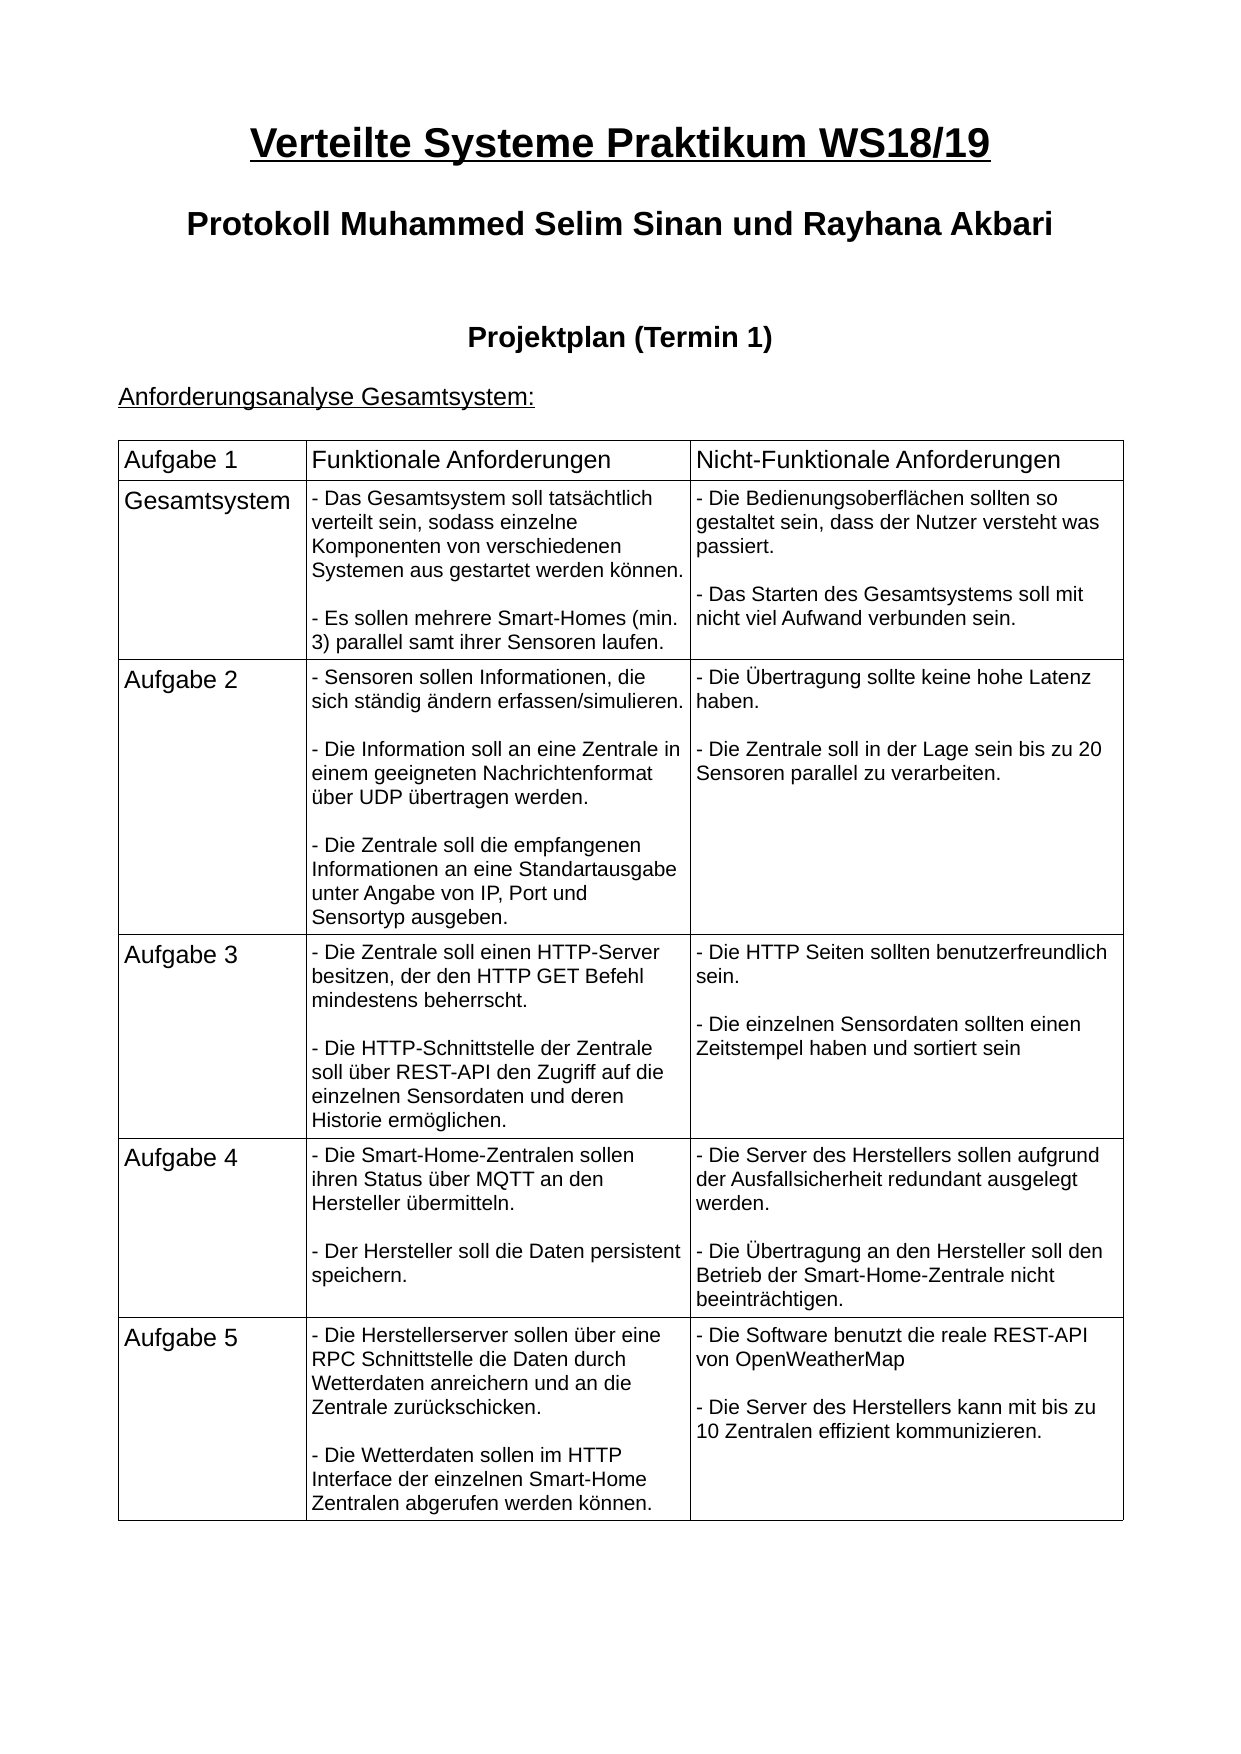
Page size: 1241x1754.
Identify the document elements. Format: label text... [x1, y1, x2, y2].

table_cell Aufgabe 2 [119, 660, 306, 934]
table_cell - Die Zentrale soll einen HTTP-Server besitzen, der den HTTP GET Befehl mindestens beherrscht. - Die HTTP-Schnittstelle der Zentrale soll über REST-API den Zugriff auf die einzelnen Sensordaten und deren Historie ermöglichen. [307, 935, 690, 1137]
text Protokoll Muhammed Selim Sinan und Rayhana Akbari [118, 204, 1122, 243]
table_cell Aufgabe 3 [119, 935, 306, 1137]
table_cell - Die Software benutzt die reale REST-API von OpenWeatherMap - Die Server des Herstellers kann mit bis zu 10 Zentralen effizient kommunizieren. [691, 1318, 1123, 1520]
table_header Aufgabe 1 [119, 441, 306, 480]
table_cell - Die Smart-Home-Zentralen sollen ihren Status über MQTT an den Hersteller übermitteln. - Der Hersteller soll die Daten persistent speichern. [307, 1139, 690, 1317]
table_cell - Die Bedienungsoberflächen sollten so gestaltet sein, dass der Nutzer versteht was passiert. - Das Starten des Gesamtsystems soll mit nicht viel Aufwand verbunden sein. [691, 481, 1123, 659]
table_cell - Die Übertragung sollte keine hohe Latenz haben. - Die Zentrale soll in der Lage sein bis zu 20 Sensoren parallel zu verarbeiten. [691, 660, 1123, 934]
table_cell - Das Gesamtsystem soll tatsächtlich verteilt sein, sodass einzelne Komponenten von verschiedenen Systemen aus gestartet werden können. - Es sollen mehrere Smart-Homes (min. 3) parallel samt ihrer Sensoren laufen. [307, 481, 690, 659]
table_cell Aufgabe 4 [119, 1139, 306, 1317]
table_cell - Sensoren sollen Informationen, die sich ständig ändern erfassen/simulieren. - Die Information soll an eine Zentrale in einem geeigneten Nachrichtenformat über UDP übertragen werden. - Die Zentrale soll die empfangenen Informationen an eine Standartausgabe unter Angabe von IP, Port und Sensortyp ausgeben. [307, 660, 690, 934]
table_header Nicht-Funktionale Anforderungen [691, 441, 1123, 480]
table_header Funktionale Anforderungen [307, 441, 690, 480]
table_cell - Die Herstellerserver sollen über eine RPC Schnittstelle die Daten durch Wetterdaten anreichern und an die Zentrale zurückschicken. - Die Wetterdaten sollen im HTTP Interface der einzelnen Smart-Home Zentralen abgerufen werden können. [307, 1318, 690, 1520]
table_cell - Die HTTP Seiten sollten benutzerfreundlich sein. - Die einzelnen Sensordaten sollten einen Zeitstempel haben und sortiert sein [691, 935, 1123, 1137]
text Projektplan (Termin 1) [118, 320, 1122, 353]
table_cell Gesamtsystem [119, 481, 306, 659]
table_cell - Die Server des Herstellers sollen aufgrund der Ausfallsicherheit redundant ausgelegt werden. - Die Übertragung an den Hersteller soll den Betrieb der Smart-Home-Zentrale nicht beeinträchtigen. [691, 1139, 1123, 1317]
text Anforderungsanalyse Gesamtsystem: [118, 382, 1122, 411]
table_cell Aufgabe 5 [119, 1318, 306, 1520]
text Verteilte Systeme Praktikum WS18/19 [118, 118, 1122, 166]
